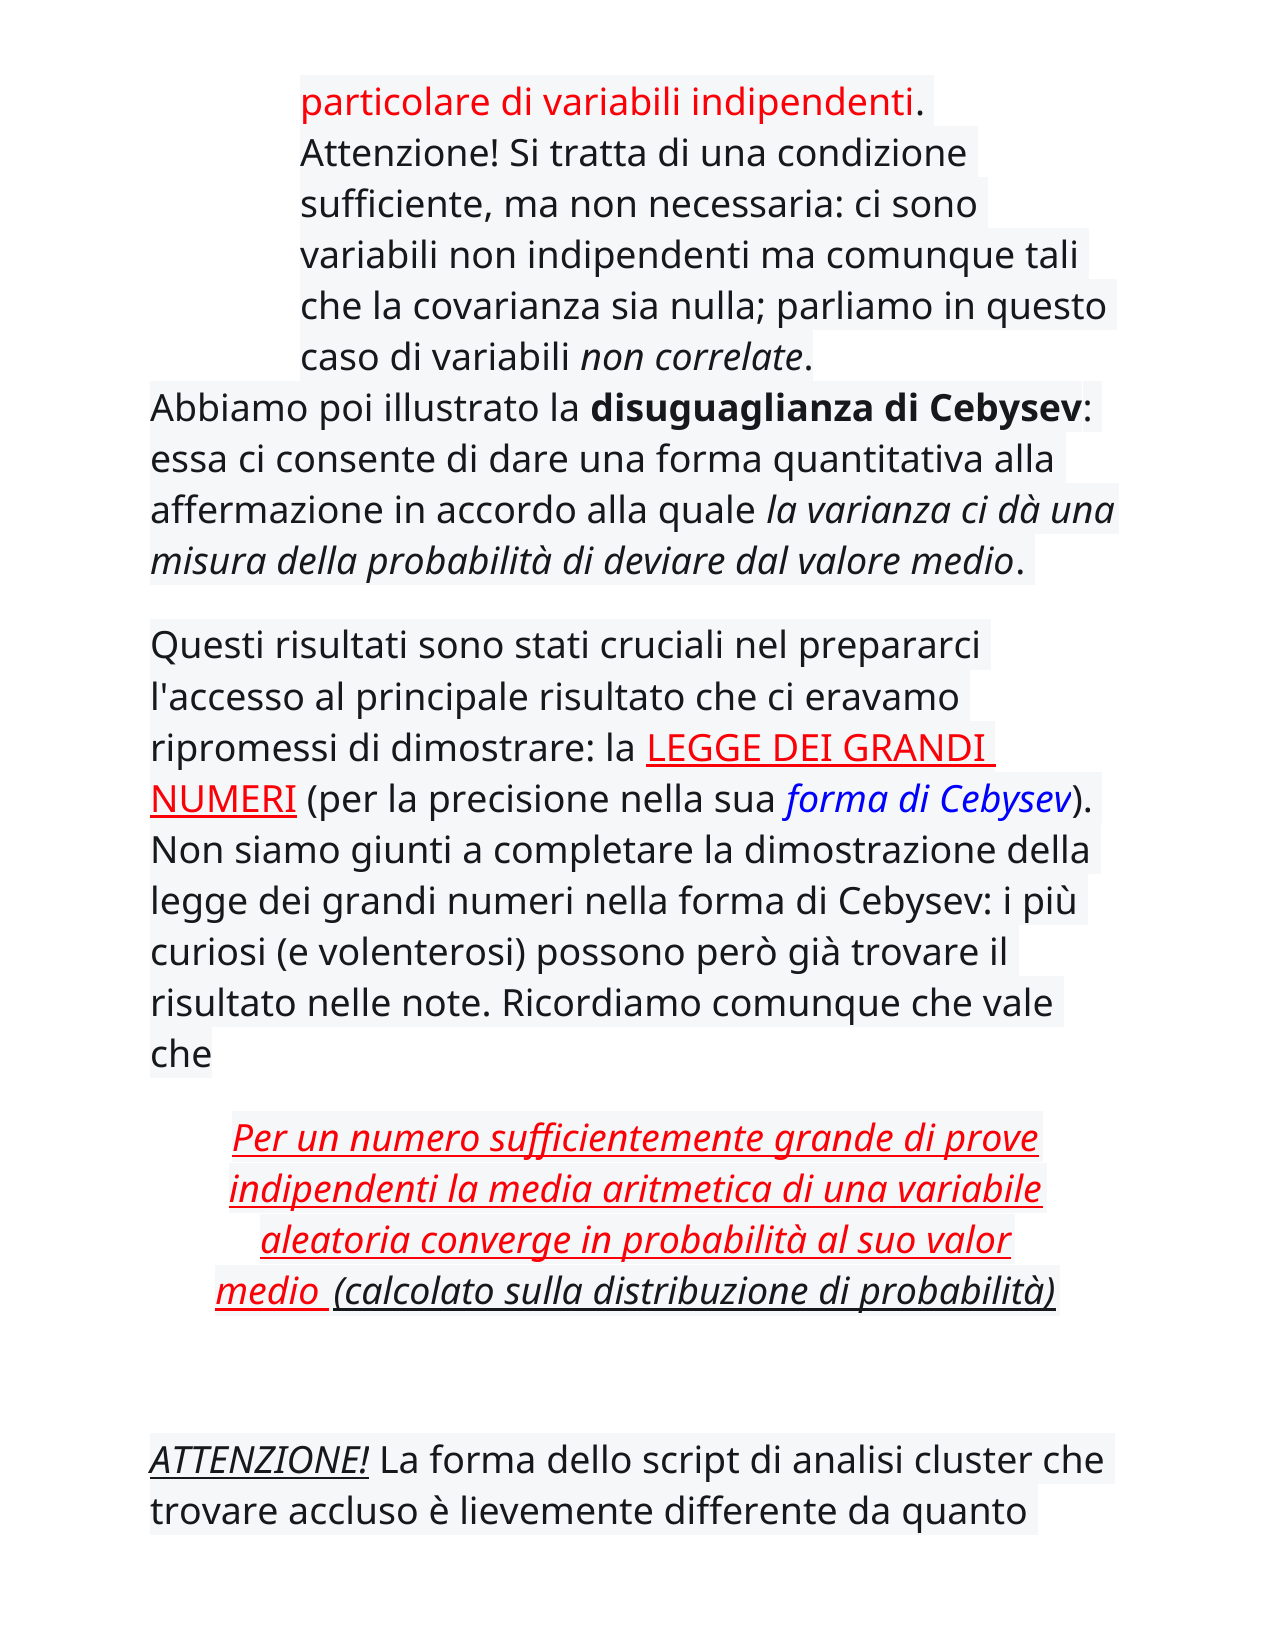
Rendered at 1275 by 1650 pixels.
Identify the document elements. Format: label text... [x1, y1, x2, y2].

text Questi risultati sono stati cruciali nel prepararci l'accesso al principale risultato che ci eravamo ripromessi di dimostrare: la LEGGE DEI GRANDI NUMERI (per la precisione nella sua forma di Cebysev). Non siamo giunti a completare la dimostrazione della legge dei grandi numeri nella forma di Cebysev: i più curiosi (e volenterosi) possono però già trovare il risultato nelle note. Ricordiamo comunque che vale che [150, 619, 1125, 1078]
text Per un numero sufficientemente grande di prove indipendenti la media aritmetica di una variabile aleatoria converge in probabilità al suo valor medio (calcolato sulla distribuzione di probabilità) [150, 1111, 1125, 1316]
text ATTENZIONE! La forma dello script di analisi cluster che trovare accluso è lievemente differente da quanto [150, 1433, 1125, 1535]
list particolare di variabili indipendenti. Attenzione! Si tratta di una condizione sufficiente, ma non necessaria: ci sono variabili non indipendenti ma comunque tali che la covarianza sia nulla; parliamo in questo caso di variabili non correlate. [187, 75, 1125, 381]
text Abbiamo poi illustrato la disuguaglianza di Cebysev: essa ci consente di dare una forma quantitativa alla affermazione in accordo alla quale la varianza ci dà una misura della probabilità di deviare dal valore medio. [150, 381, 1125, 585]
